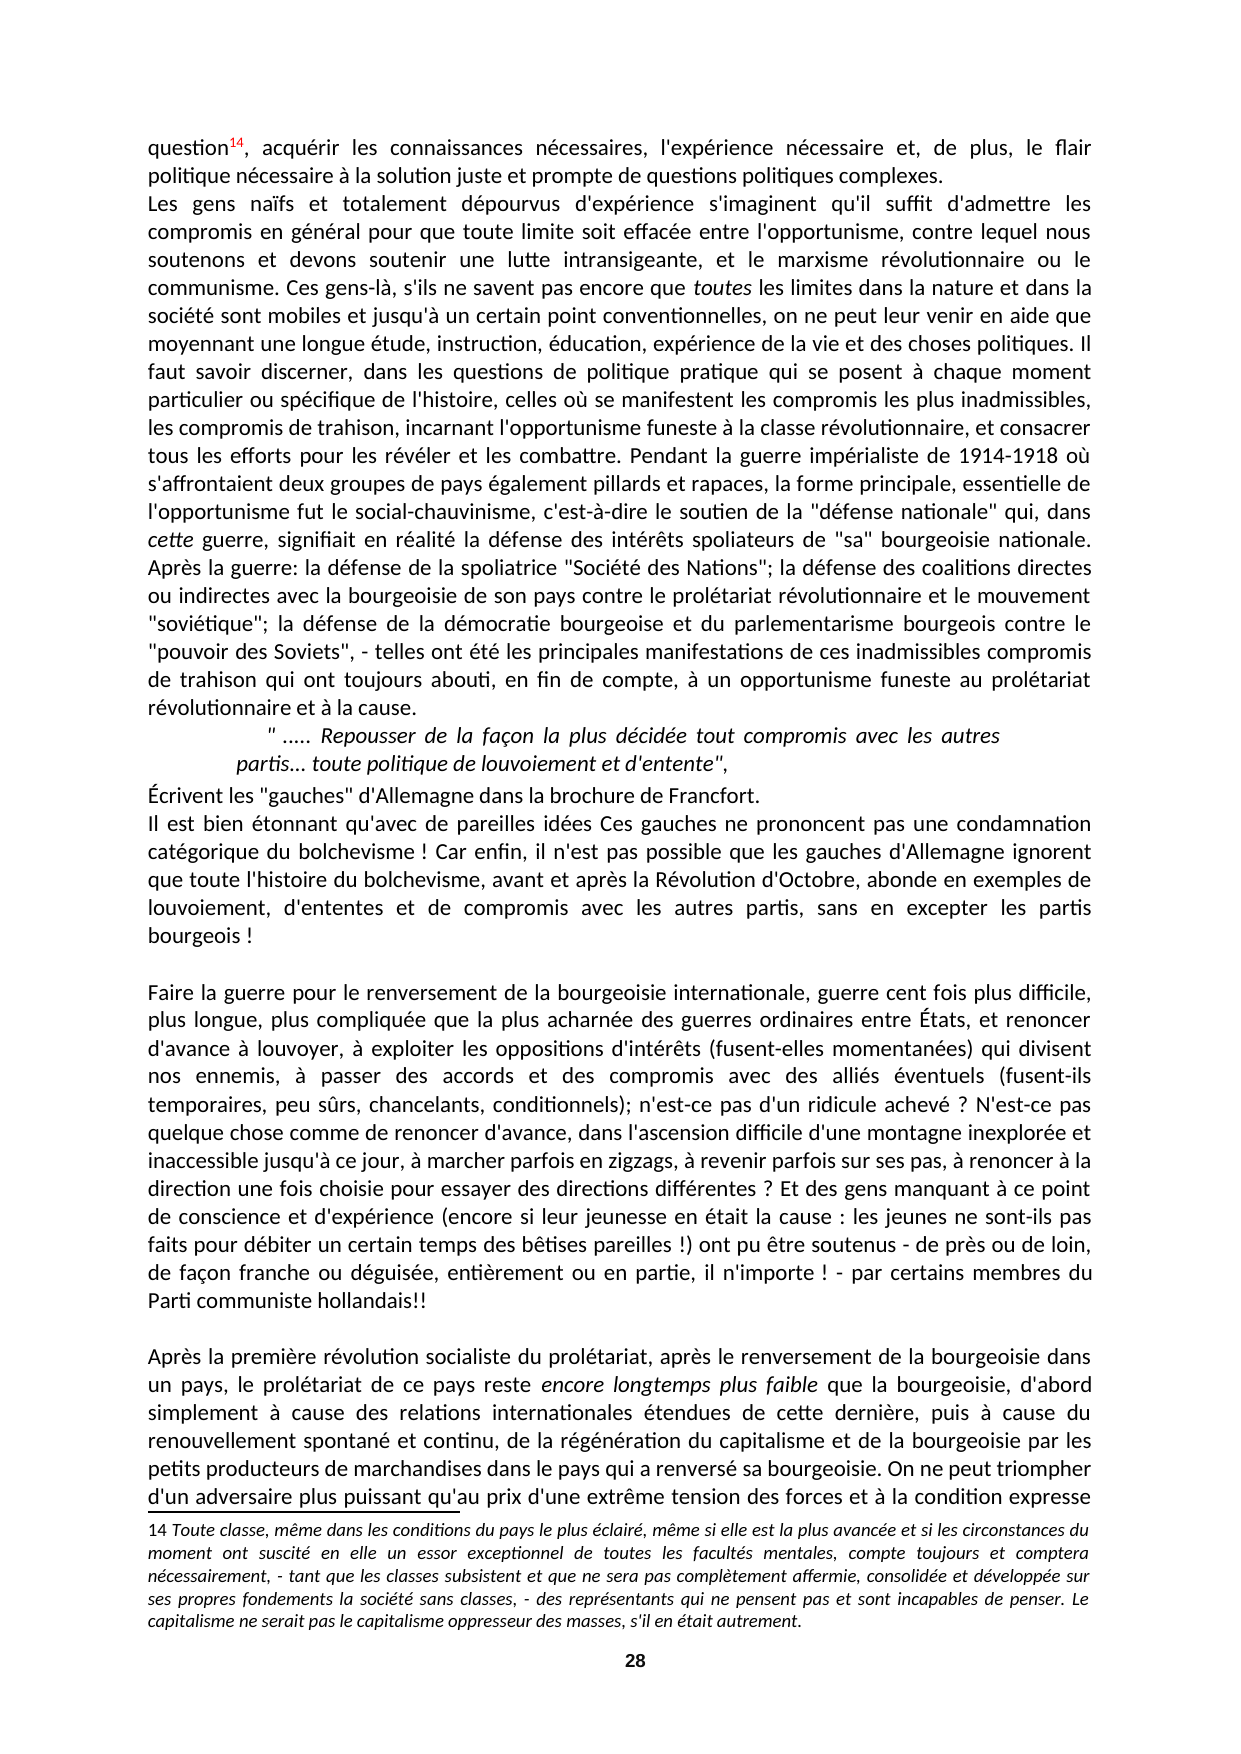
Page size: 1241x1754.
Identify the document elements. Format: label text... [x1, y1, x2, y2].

text Il se présente évidemment des cas isolés, exceptionnellement difficiles et complexes, où les plus grands efforts sont nécessaires pour bien déterminer le caractère véritable de tel ou tel "compromis", - de même qu'il est très difficile de décider, dans certains cas, si le meurtre était absolument légitime et même indispensable (par exemple, en cas de légitime défense), ou s'il est le résultat d'une négligence impardonnable, voire d'un plan perfide, habilement mis à exécution. (Il va de soi qu'en politique, où il s'agit parfois de rapports extrêmement complexes - nationaux et internationaux - entre les classes et les partis, de nombreux cas se présenteront, infiniment plus difficiles que la question de savoir Si un "compromis" conclu à l'occasion d'une grève est légitime, ou s'il est le fait d'un chef traître, d'un briseur de grève, etc. Vouloir trouver une recette, ou une règle générale ("Jamais de compromis" !) bonne pour tous les cas, est absurde. Il faut être assez compréhensif pour savoir se retrouver dans chaque cas particulier. La raison d'être de l'organisation du parti et des chefs dignes de ce nom c'est, entre autres choses, qu'ils doivent par un travail de longue haleine, opiniâtre, multiple et varié de tous les représentants conscients de la classe en question, acquérir les connaissances nécessaires, l'expérience nécessaire et, de plus, le flair politique nécessaire à la solution juste et prompte de questions politiques complexes. [148, 133, 1093, 189]
text " ..... Repousser de la façon la plus décidée tout compromis avec les autres partis... toute politique de louvoiement et d'entente", [236, 721, 1004, 777]
text Écrivent les "gauches" d'Allemagne dans la brochure de Francfort. [148, 781, 1093, 809]
text Faire la guerre pour le renversement de la bourgeoisie internationale, guerre cent fois plus difficile, plus longue, plus compliquée que la plus acharnée des guerres ordinaires entre États, et renoncer d'avance à louvoyer, à exploiter les oppositions d'intérêts (fusent-elles momentanées) qui divisent nos ennemis, à passer des accords et des compromis avec des alliés éventuels (fusent-ils temporaires, peu sûrs, chancelants, conditionnels); n'est-ce pas d'un ridicule achevé ? N'est-ce pas quelque chose comme de renoncer d'avance, dans l'ascension difficile d'une montagne inexplorée et inaccessible jusqu'à ce jour, à marcher parfois en zigzags, à revenir parfois sur ses pas, à renoncer à la direction une fois choisie pour essayer des directions différentes ? Et des gens manquant à ce point de conscience et d'expérience (encore si leur jeunesse en était la cause : les jeunes ne sont-ils pas faits pour débiter un certain temps des bêtises pareilles !) ont pu être soutenus - de près ou de loin, de façon franche ou déguisée, entièrement ou en partie, il n'importe ! - par certains membres du Parti communiste hollandais!! [148, 978, 1093, 1314]
text Après la première révolution socialiste du prolétariat, après le renversement de la bourgeoisie dans un pays, le prolétariat de ce pays reste encore longtemps plus faible que la bourgeoisie, d'abord simplement à cause des relations internationales étendues de cette dernière, puis à cause du renouvellement spontané et continu, de la régénération du capitalisme et de la bourgeoisie par les petits producteurs de marchandises dans le pays qui a renversé sa bourgeoisie. On ne peut triompher d'un adversaire plus puissant qu'au prix d'une extrême tension des forces et à la condition expresse [148, 1342, 1093, 1510]
text Il est bien étonnant qu'avec de pareilles idées Ces gauches ne prononcent pas une condamnation catégorique du bolchevisme ! Car enfin, il n'est pas possible que les gauches d'Allemagne ignorent que toute l'histoire du bolchevisme, avant et après la Révolution d'Octobre, abonde en exemples de louvoiement, d'ententes et de compromis avec les autres partis, sans en excepter les partis bourgeois ! [148, 809, 1093, 949]
text Toute classe, même dans les conditions du pays le plus éclairé, même si elle est la plus avancée et si les circonstances du moment ont suscité en elle un essor exceptionnel de toutes les facultés mentales, compte toujours et comptera nécessairement, - tant que les classes subsistent et que ne sera pas complètement affermie, consolidée et développée sur ses propres fondements la société sans classes, - des représentants qui ne pensent pas et sont incapables de penser. Le capitalisme ne serait pas le capitalisme oppresseur des masses, s'il en était autrement. [148, 1518, 1093, 1632]
text Les gens naïfs et totalement dépourvus d'expérience s'imaginent qu'il suffit d'admettre les compromis en général pour que toute limite soit effacée entre l'opportunisme, contre lequel nous soutenons et devons soutenir une lutte intransigeante, et le marxisme révolutionnaire ou le communisme. Ces gens-là, s'ils ne savent pas encore que toutes les limites dans la nature et dans la société sont mobiles et jusqu'à un certain point conventionnelles, on ne peut leur venir en aide que moyennant une longue étude, instruction, éducation, expérience de la vie et des choses politiques. Il faut savoir discerner, dans les questions de politique pratique qui se posent à chaque moment particulier ou spécifique de l'histoire, celles où se manifestent les compromis les plus inadmissibles, les compromis de trahison, incarnant l'opportunisme funeste à la classe révolutionnaire, et consacrer tous les efforts pour les révéler et les combattre. Pendant la guerre impérialiste de 1914-1918 où s'affrontaient deux groupes de pays également pillards et rapaces, la forme principale, essentielle de l'opportunisme fut le social-chauvinisme, c'est-à-dire le soutien de la "défense nationale" qui, dans cette guerre, signifiait en réalité la défense des intérêts spoliateurs de "sa" bourgeoisie nationale. Après la guerre: la défense de la spoliatrice "Société des Nations"; la défense des coalitions directes ou indirectes avec la bourgeoisie de son pays contre le prolétariat révolutionnaire et le mouvement "soviétique"; la défense de la démocratie bourgeoise et du parlementarisme bourgeois contre le "pouvoir des Soviets", - telles ont été les principales manifestations de ces inadmissibles compromis de trahison qui ont toujours abouti, en fin de compte, à un opportunisme funeste au prolétariat révolutionnaire et à la cause. [148, 189, 1093, 721]
